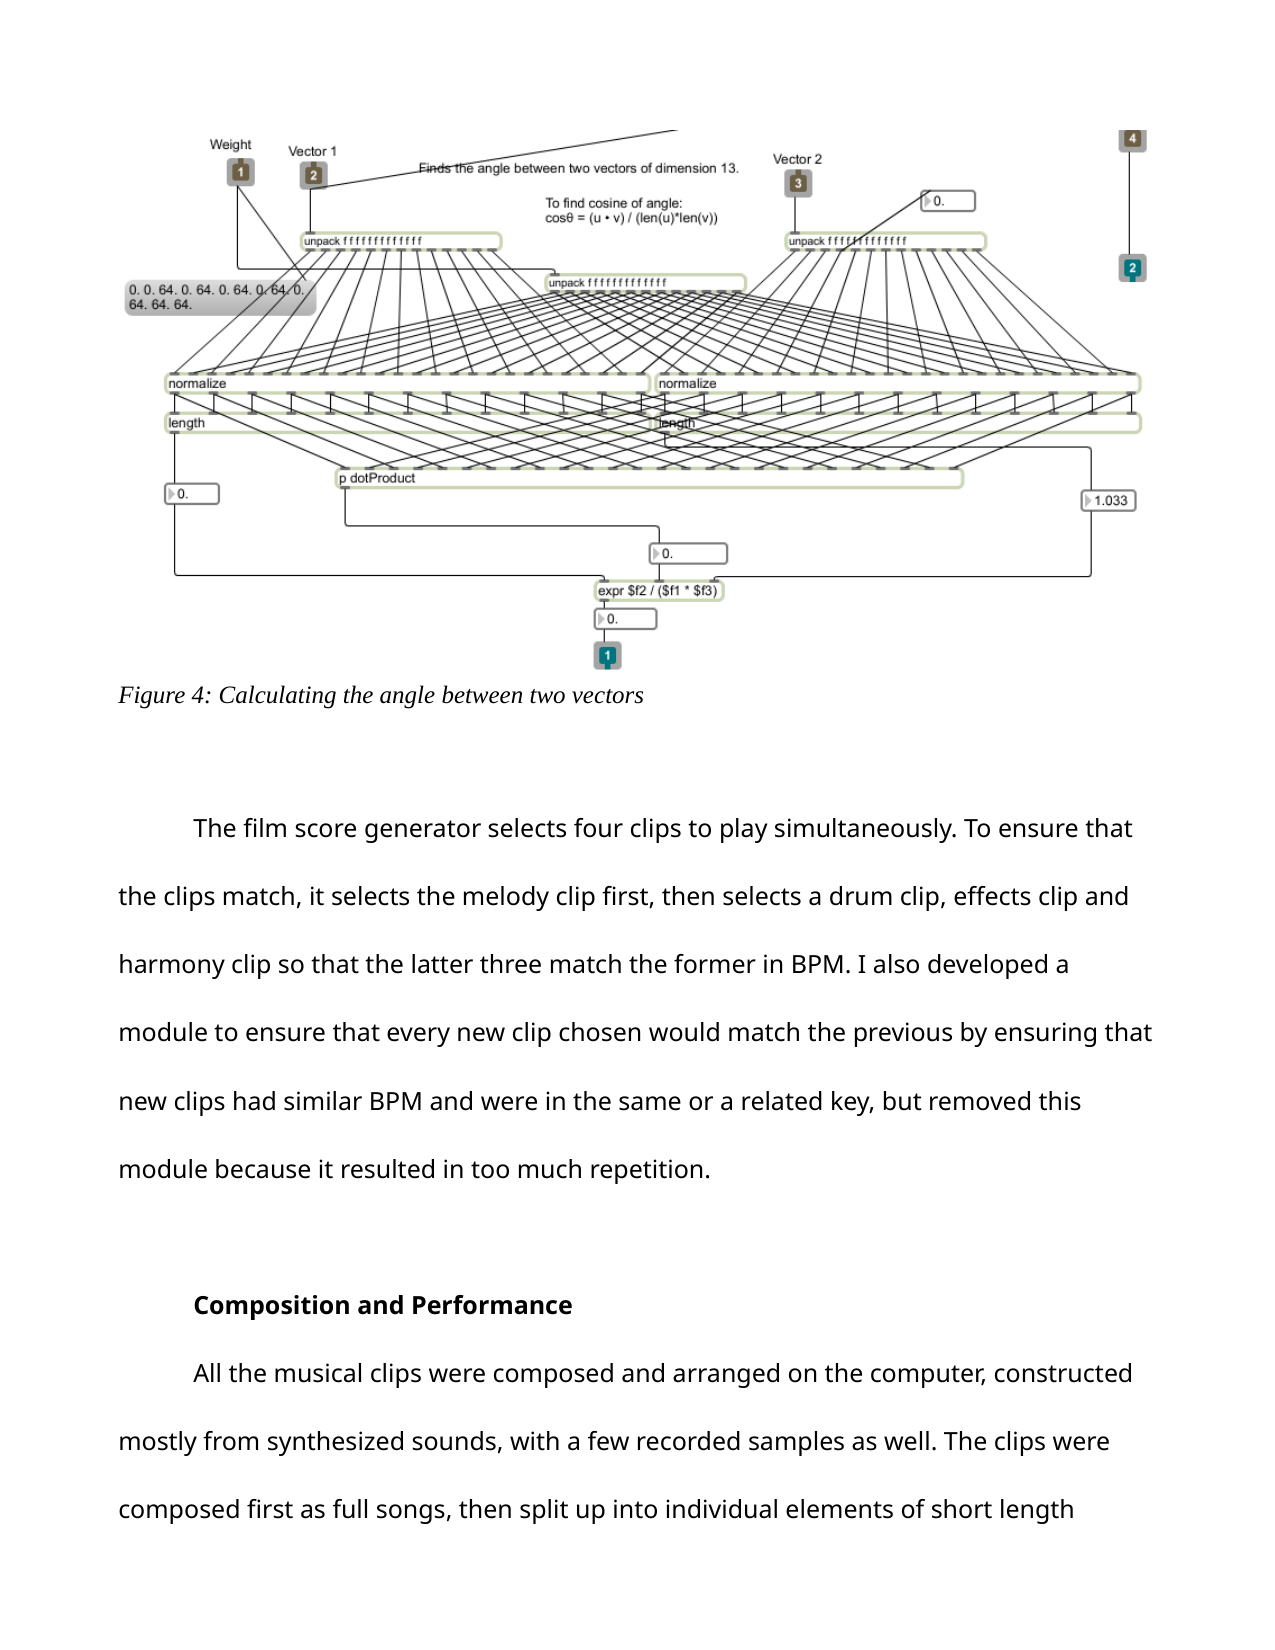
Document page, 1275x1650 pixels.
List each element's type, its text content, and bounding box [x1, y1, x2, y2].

text Composition and Performance [118, 1288, 1157, 1322]
text All the musical clips were composed and arranged on the computer, constructed mostly from synthesized sounds, with a few recorded samples as well. The clips were composed first as full songs, then split up into individual elements of short length [118, 1356, 1157, 1526]
text The film score generator selects four clips to play simultaneously. To ensure that the clips match, it selects the melody clip first, then selects a drum clip, effects clip and harmony clip so that the latter three match the former in BPM. I also developed a module to ensure that every new clip chosen would match the previous by ensuring that new clips had similar BPM and were in the same or a related key, but removed this module because it resulted in too much repetition. [118, 811, 1157, 1185]
text Figure 4: Calculating the angle between two vectors [118, 680, 1157, 708]
